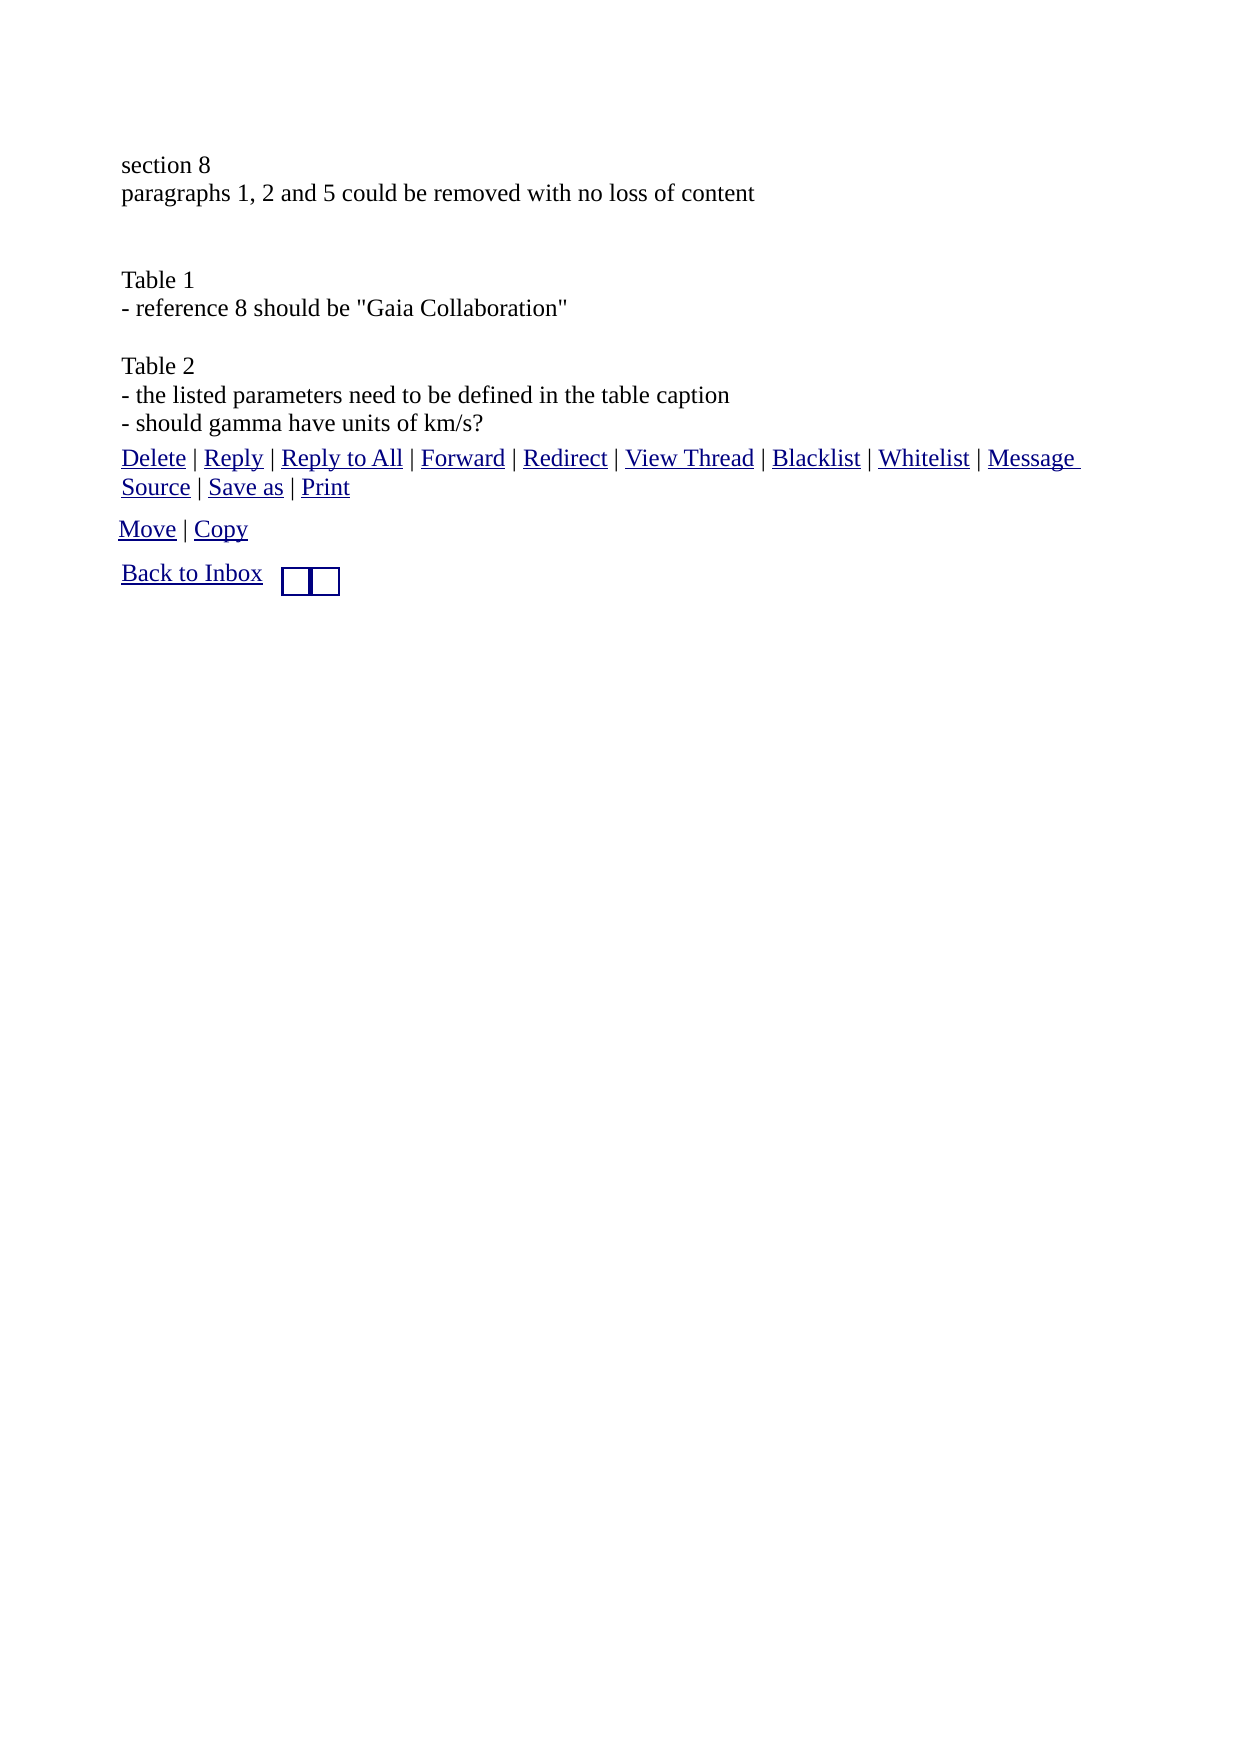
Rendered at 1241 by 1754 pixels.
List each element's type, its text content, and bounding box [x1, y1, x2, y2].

table_header Back to Inbox [118, 555, 1122, 599]
table_header Delete | Reply | Reply to All | Forward | Redirect | View Thread | Blacklist | Whitelist | Message Source | Save as | Print [118, 440, 1122, 503]
table_cell [924, 504, 1122, 514]
table_cell [118, 504, 923, 514]
table_header section 8 paragraphs 1, 2 and 5 could be removed with no loss of content Table 1 - reference 8 should be "Gaia Collaboration" Table 2 - the listed parameters need to be defined in the table caption - should gamma have units of km/s? [118, 118, 1122, 440]
text Move | Copy [118, 514, 1122, 543]
